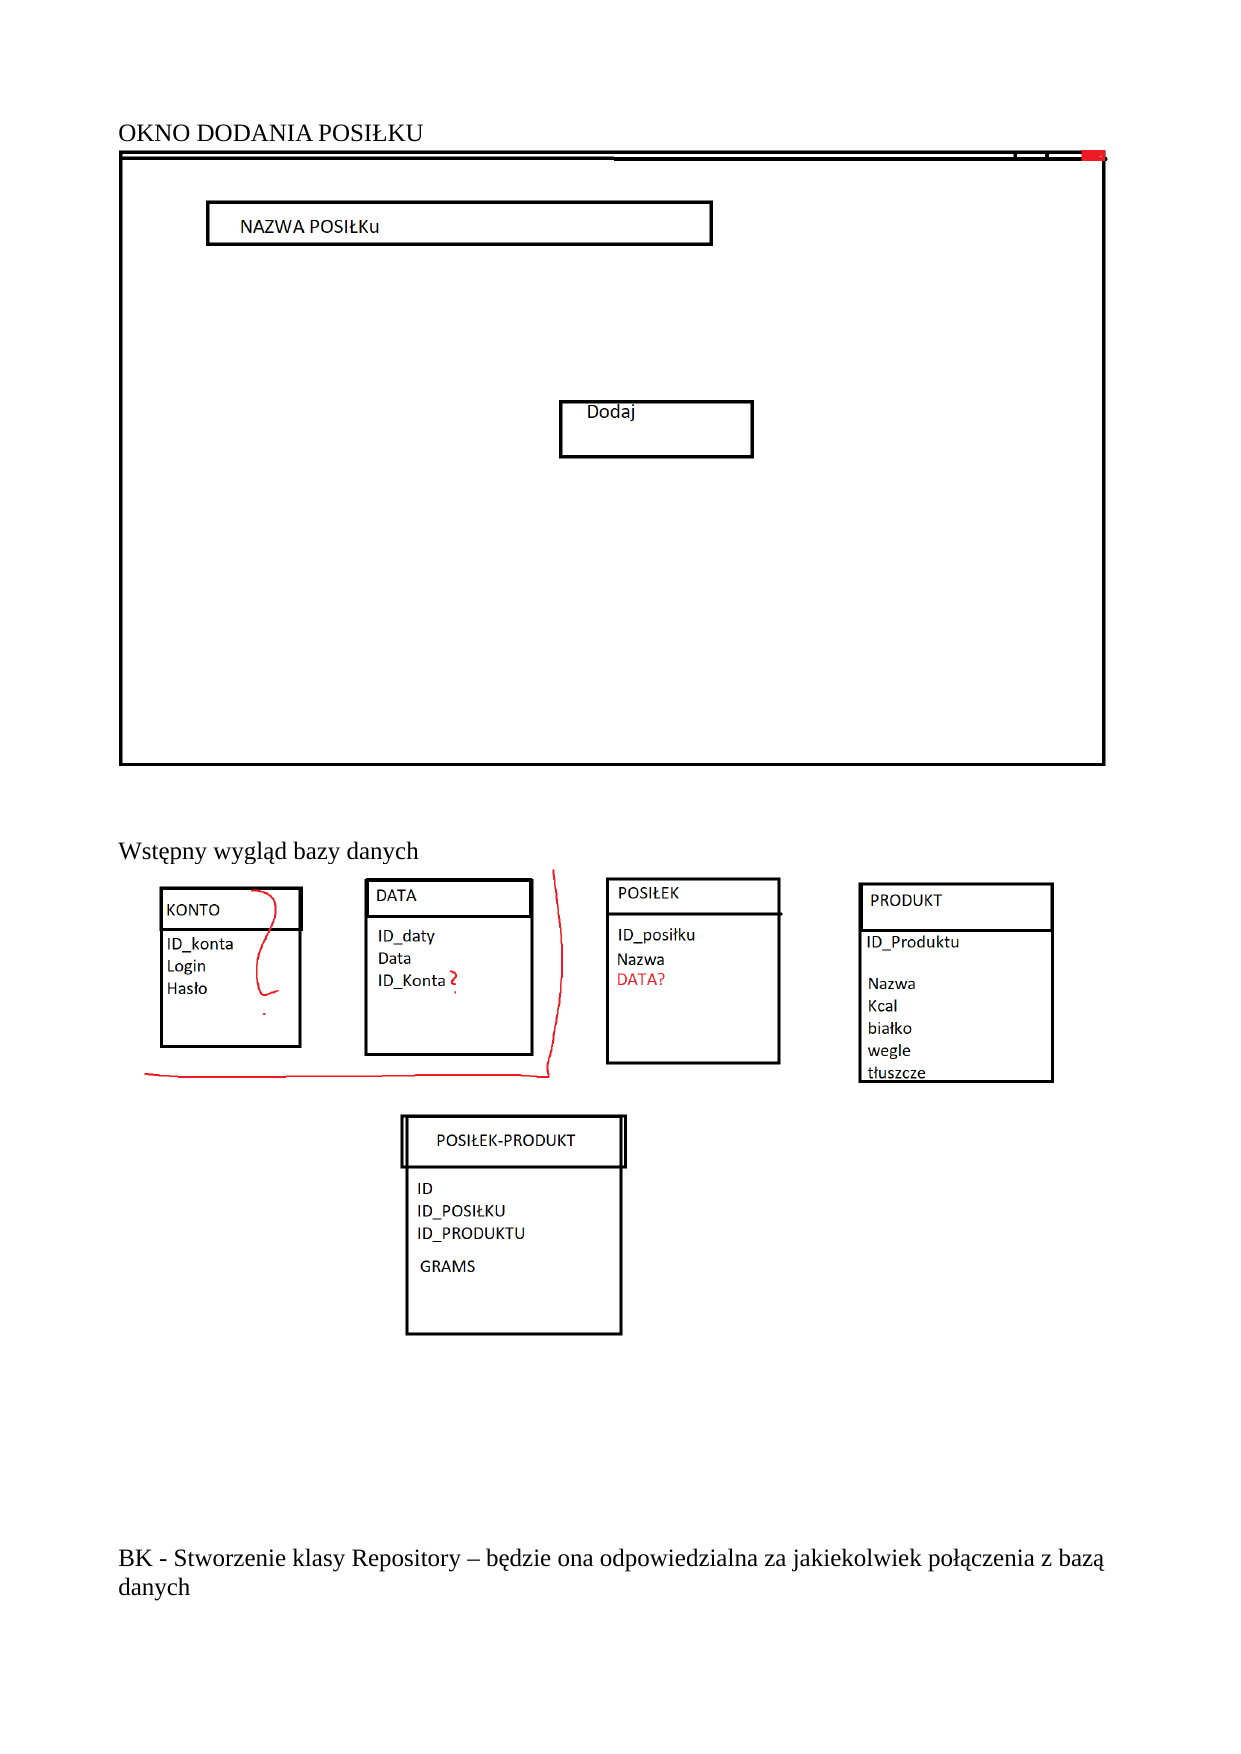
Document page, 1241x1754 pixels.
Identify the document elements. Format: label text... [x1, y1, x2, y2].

picture [118, 864, 1123, 1457]
text OKNO DODANIA POSIŁKU [118, 118, 1122, 146]
text Wstępny wygląd bazy danych [118, 836, 1122, 864]
text BK - Stworzenie klasy Repository – będzie ona odpowiedzialna za jakiekolwiek połączenia z bazą danych [118, 1543, 1122, 1601]
picture [118, 146, 1123, 779]
